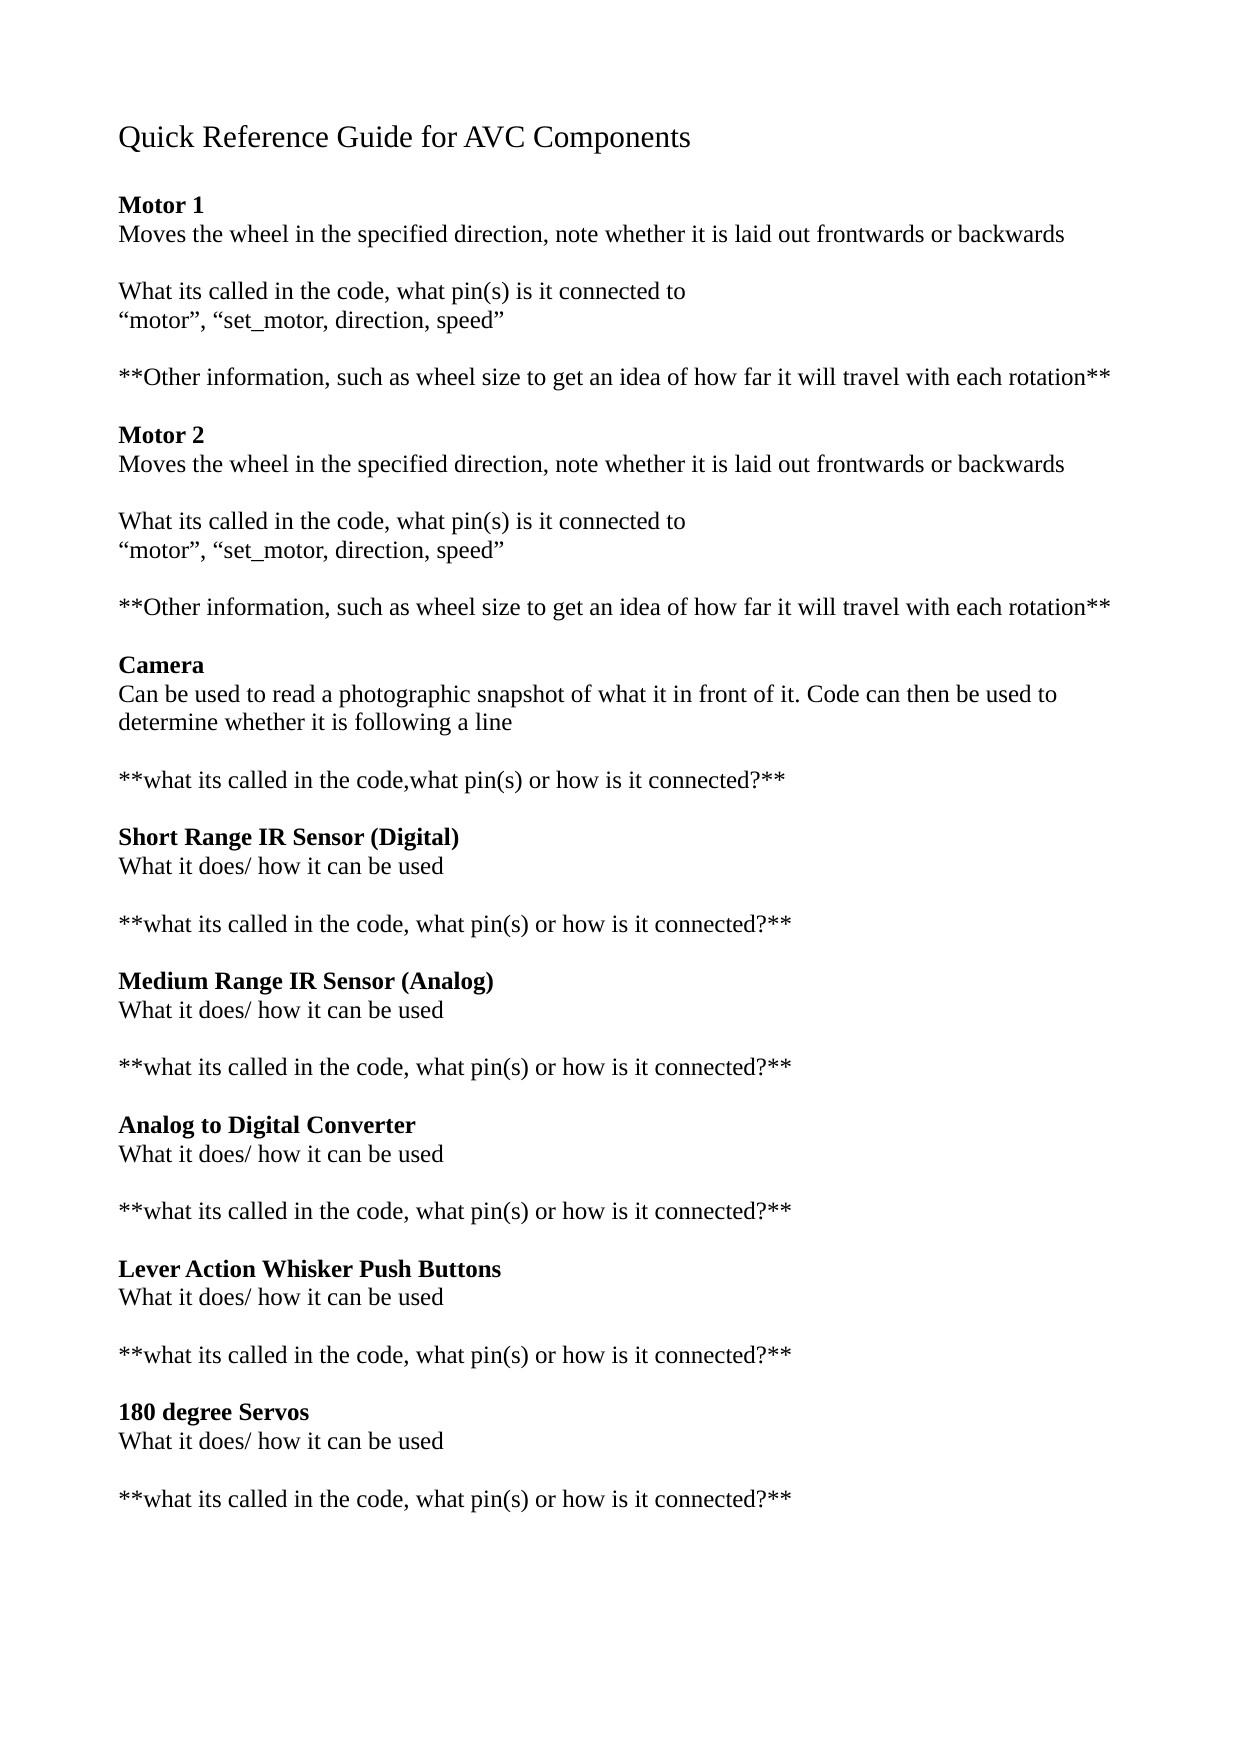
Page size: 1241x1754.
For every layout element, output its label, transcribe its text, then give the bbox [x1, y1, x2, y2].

text Moves the wheel in the specified direction, note whether it is laid out frontwards or backwards [118, 449, 1122, 477]
text What it does/ how it can be used [118, 1139, 1122, 1167]
text **what its called in the code, what pin(s) or how is it connected?** [118, 909, 1122, 937]
text Short Range IR Sensor (Digital) [118, 822, 1122, 851]
text **what its called in the code, what pin(s) or how is it connected?** [118, 1052, 1122, 1081]
text Lever Action Whisker Push Buttons [118, 1254, 1122, 1282]
text What its called in the code, what pin(s) is it connected to [118, 506, 1122, 535]
text **Other information, such as wheel size to get an idea of how far it will travel with each rotation** [118, 592, 1122, 621]
text What it does/ how it can be used [118, 1426, 1122, 1455]
text Motor 1 [118, 190, 1122, 219]
text Quick Reference Guide for AVC Components [118, 118, 1122, 154]
text Medium Range IR Sensor (Analog) [118, 966, 1122, 995]
text Camera [118, 650, 1122, 679]
text Moves the wheel in the specified direction, note whether it is laid out frontwards or backwards [118, 219, 1122, 247]
text **Other information, such as wheel size to get an idea of how far it will travel with each rotation** [118, 362, 1122, 391]
text “motor”, “set_motor, direction, speed” [118, 535, 1122, 564]
text What it does/ how it can be used [118, 851, 1122, 880]
text What it does/ how it can be used [118, 995, 1122, 1024]
text Analog to Digital Converter [118, 1110, 1122, 1139]
text **what its called in the code, what pin(s) or how is it connected?** [118, 1196, 1122, 1225]
text **what its called in the code, what pin(s) or how is it connected?** [118, 1484, 1122, 1512]
text **what its called in the code, what pin(s) or how is it connected?** [118, 1340, 1122, 1369]
text What its called in the code, what pin(s) is it connected to [118, 276, 1122, 305]
text **what its called in the code,what pin(s) or how is it connected?** [118, 765, 1122, 794]
text Can be used to read a photographic snapshot of what it in front of it. Code can then be used to determine whether it is following a line [118, 679, 1122, 736]
text Motor 2 [118, 420, 1122, 449]
text What it does/ how it can be used [118, 1282, 1122, 1311]
text “motor”, “set_motor, direction, speed” [118, 305, 1122, 334]
text 180 degree Servos [118, 1397, 1122, 1426]
